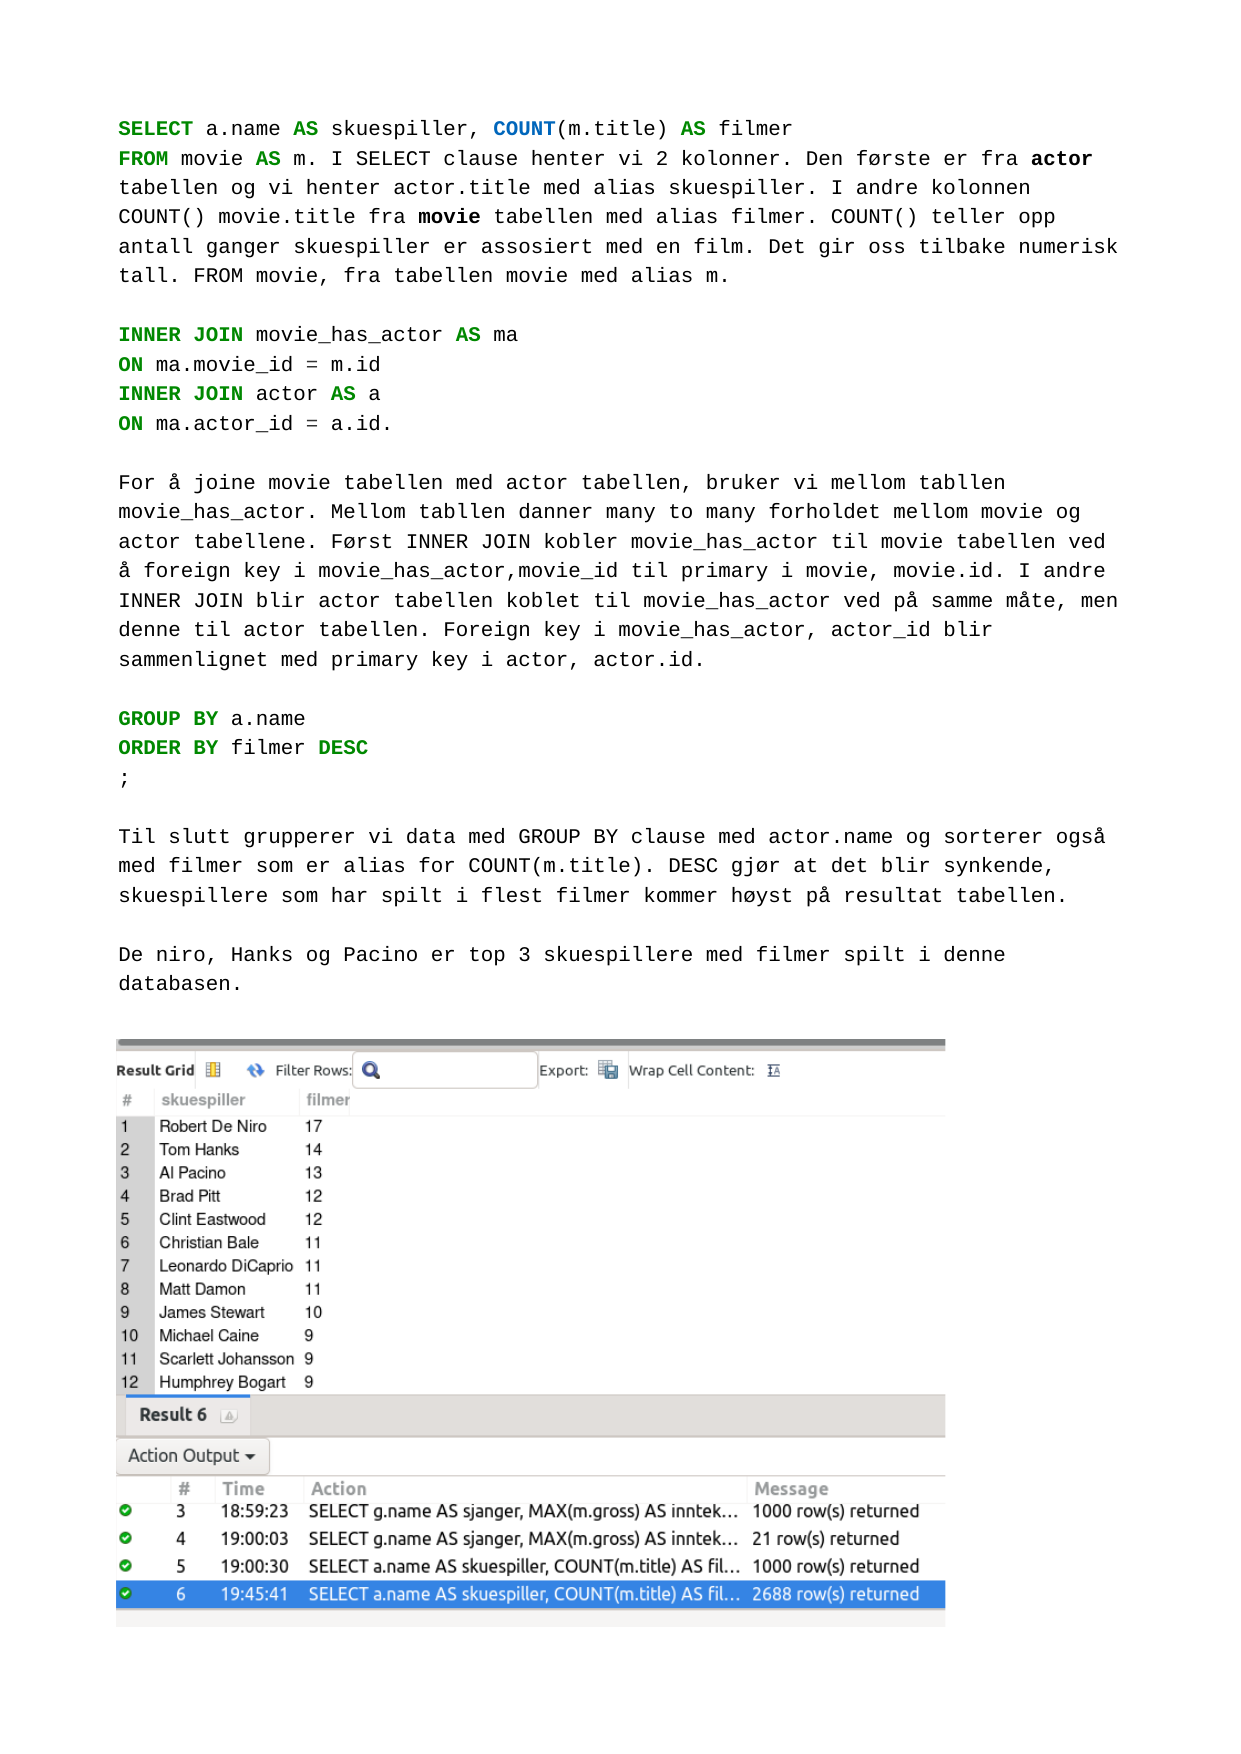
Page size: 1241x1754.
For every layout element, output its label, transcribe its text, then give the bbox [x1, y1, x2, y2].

text Til slutt grupperer vi data med GROUP BY clause med actor.name og sorterer også med filmer som er alias for COUNT(m.title). DESC gjør at det blir synkende, skuespillere som har spilt i flest filmer kommer høyst på resultat tabellen. [118, 826, 1122, 908]
text For å joine movie tabellen med actor tabellen, bruker vi mellom tabllen movie_has_actor. Mellom tabllen danner many to many forholdet mellom movie og actor tabellene. Først INNER JOIN kobler movie_has_actor til movie tabellen ved å foreign key i movie_has_actor,movie_id til primary i movie, movie.id. I andre INNER JOIN blir actor tabellen koblet til movie_has_actor ved på samme måte, men denne til actor tabellen. Foreign key i movie_has_actor, actor_id blir sammenlignet med primary key i actor, actor.id. [118, 472, 1122, 672]
text ON ma.movie_id = m.id [118, 354, 1122, 378]
text GROUP BY a.name [118, 708, 1122, 731]
text ; [118, 767, 1122, 790]
text SELECT a.name AS skuespiller, COUNT(m.title) AS filmer [118, 118, 1122, 142]
text FROM movie AS m. I SELECT clause henter vi 2 kolonner. Den første er fra actor tabellen og vi henter actor.title med alias skuespiller. I andre kolonnen COUNT() movie.title fra movie tabellen med alias filmer. COUNT() teller opp antall ganger skuespiller er assosiert med en film. Det gir oss tilbake numerisk tall. FROM movie, fra tabellen movie med alias m. [118, 148, 1122, 289]
picture [116, 1039, 946, 1627]
text INNER JOIN movie_has_actor AS ma [118, 324, 1122, 348]
text INNER JOIN actor AS a [118, 383, 1122, 407]
text De niro, Hanks og Pacino er top 3 skuespillere med filmer spilt i denne databasen. [118, 943, 1122, 997]
text ORDER BY filmer DESC [118, 737, 1122, 761]
text ON ma.actor_id = a.id. [118, 413, 1122, 437]
